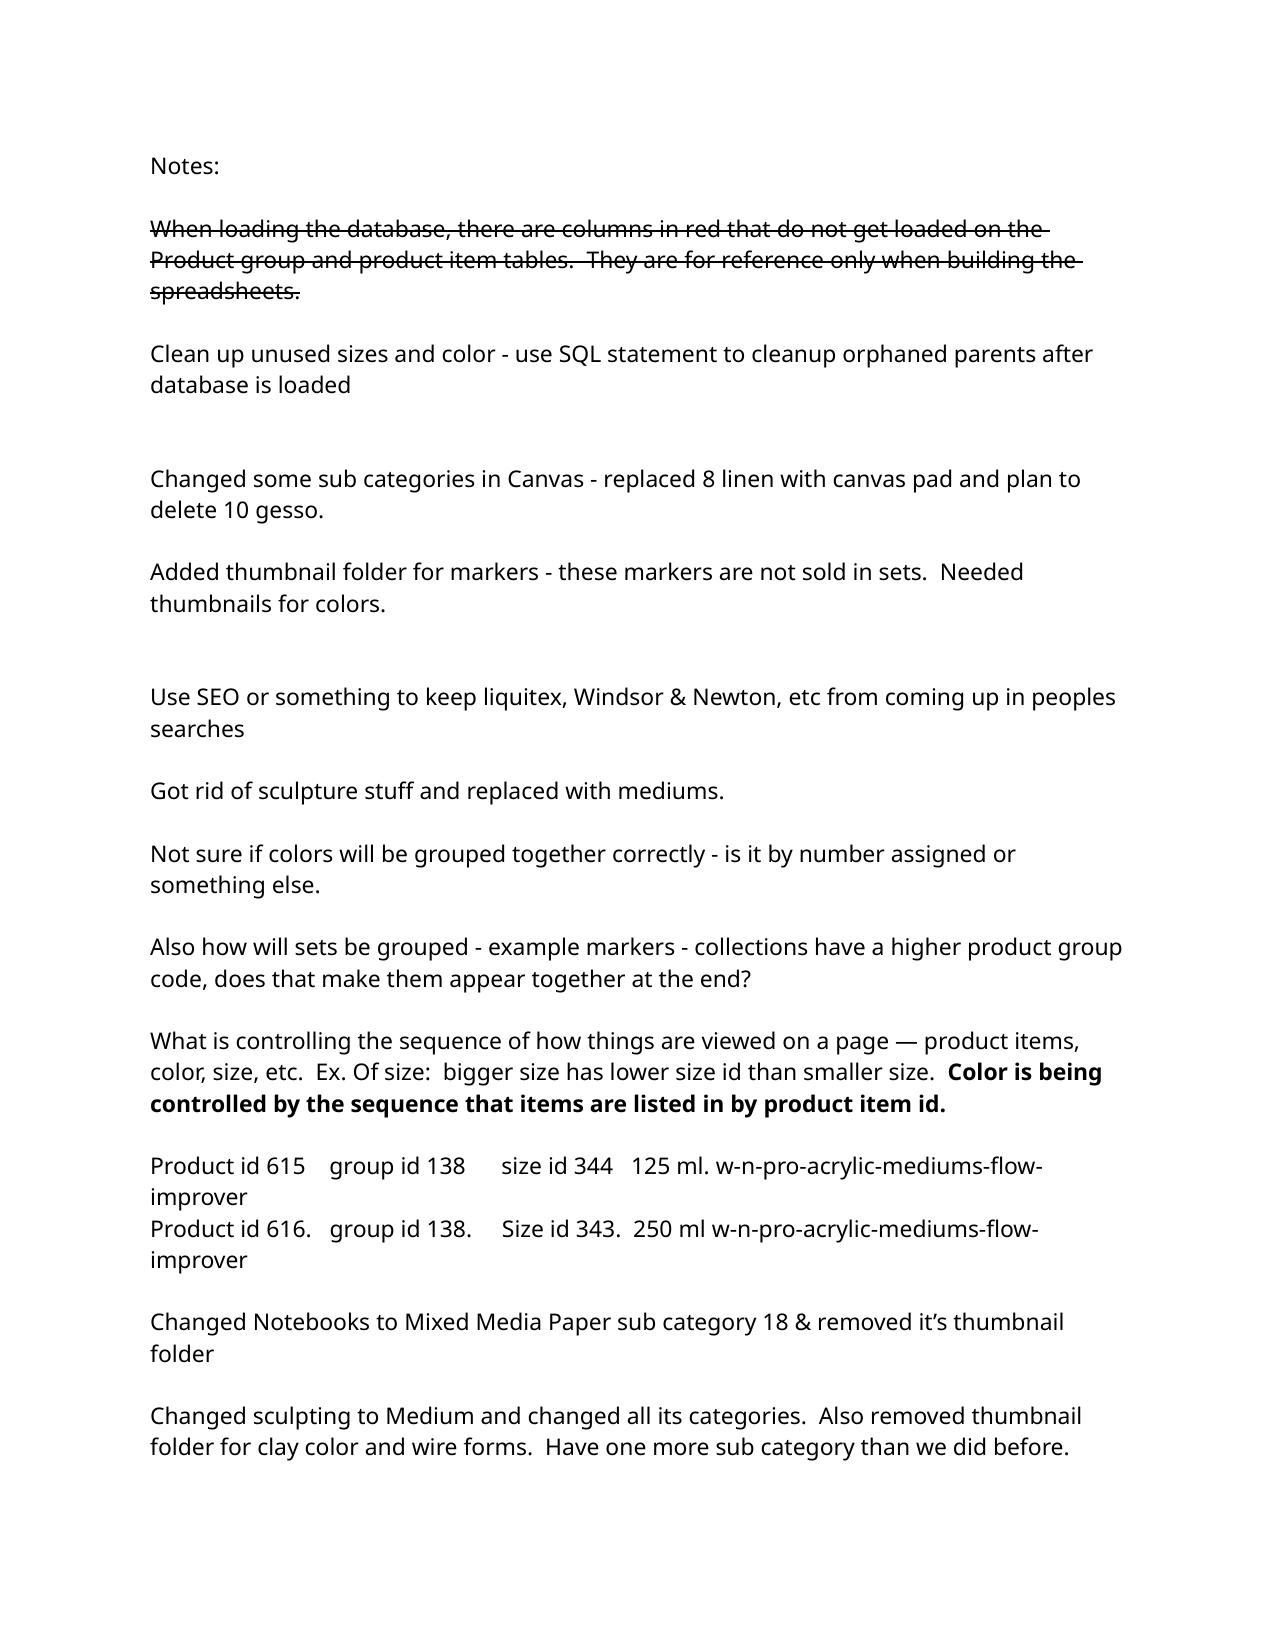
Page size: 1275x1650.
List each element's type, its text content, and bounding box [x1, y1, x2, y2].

text Changed Notebooks to Mixed Media Paper sub category 18 & removed it’s thumbnail folder [150, 1306, 1125, 1369]
text Product id 615 group id 138 size id 344 125 ml. w-n-pro-acrylic-mediums-flow-improver [150, 1150, 1125, 1212]
text When loading the database, there are columns in red that do not get loaded on the Product group and product item tables. They are for reference only when building the spreadsheets. [150, 212, 1125, 306]
text What is controlling the sequence of how things are viewed on a page — product items, color, size, etc. Ex. Of size: bigger size has lower size id than smaller size. Color is being controlled by the sequence that items are listed in by product item id. [150, 1025, 1125, 1119]
text Product id 616. group id 138. Size id 343. 250 ml w-n-pro-acrylic-mediums-flow-improver [150, 1212, 1125, 1275]
text Not sure if colors will be grouped together correctly - is it by number assigned or something else. [150, 837, 1125, 900]
text Got rid of sculpture stuff and replaced with mediums. [150, 775, 1125, 806]
text Clean up unused sizes and color - use SQL statement to cleanup orphaned parents after database is loaded [150, 337, 1125, 400]
text Changed some sub categories in Canvas - replaced 8 linen with canvas pad and plan to delete 10 gesso. [150, 462, 1125, 525]
text Also how will sets be grouped - example markers - collections have a higher product group code, does that make them appear together at the end? [150, 931, 1125, 994]
text Notes: [150, 150, 1125, 181]
text Added thumbnail folder for markers - these markers are not sold in sets. Needed thumbnails for colors. [150, 556, 1125, 619]
text Use SEO or something to keep liquitex, Windsor & Newton, etc from coming up in peoples searches [150, 681, 1125, 744]
text Changed sculpting to Medium and changed all its categories. Also removed thumbnail folder for clay color and wire forms. Have one more sub category than we did before. [150, 1400, 1125, 1462]
